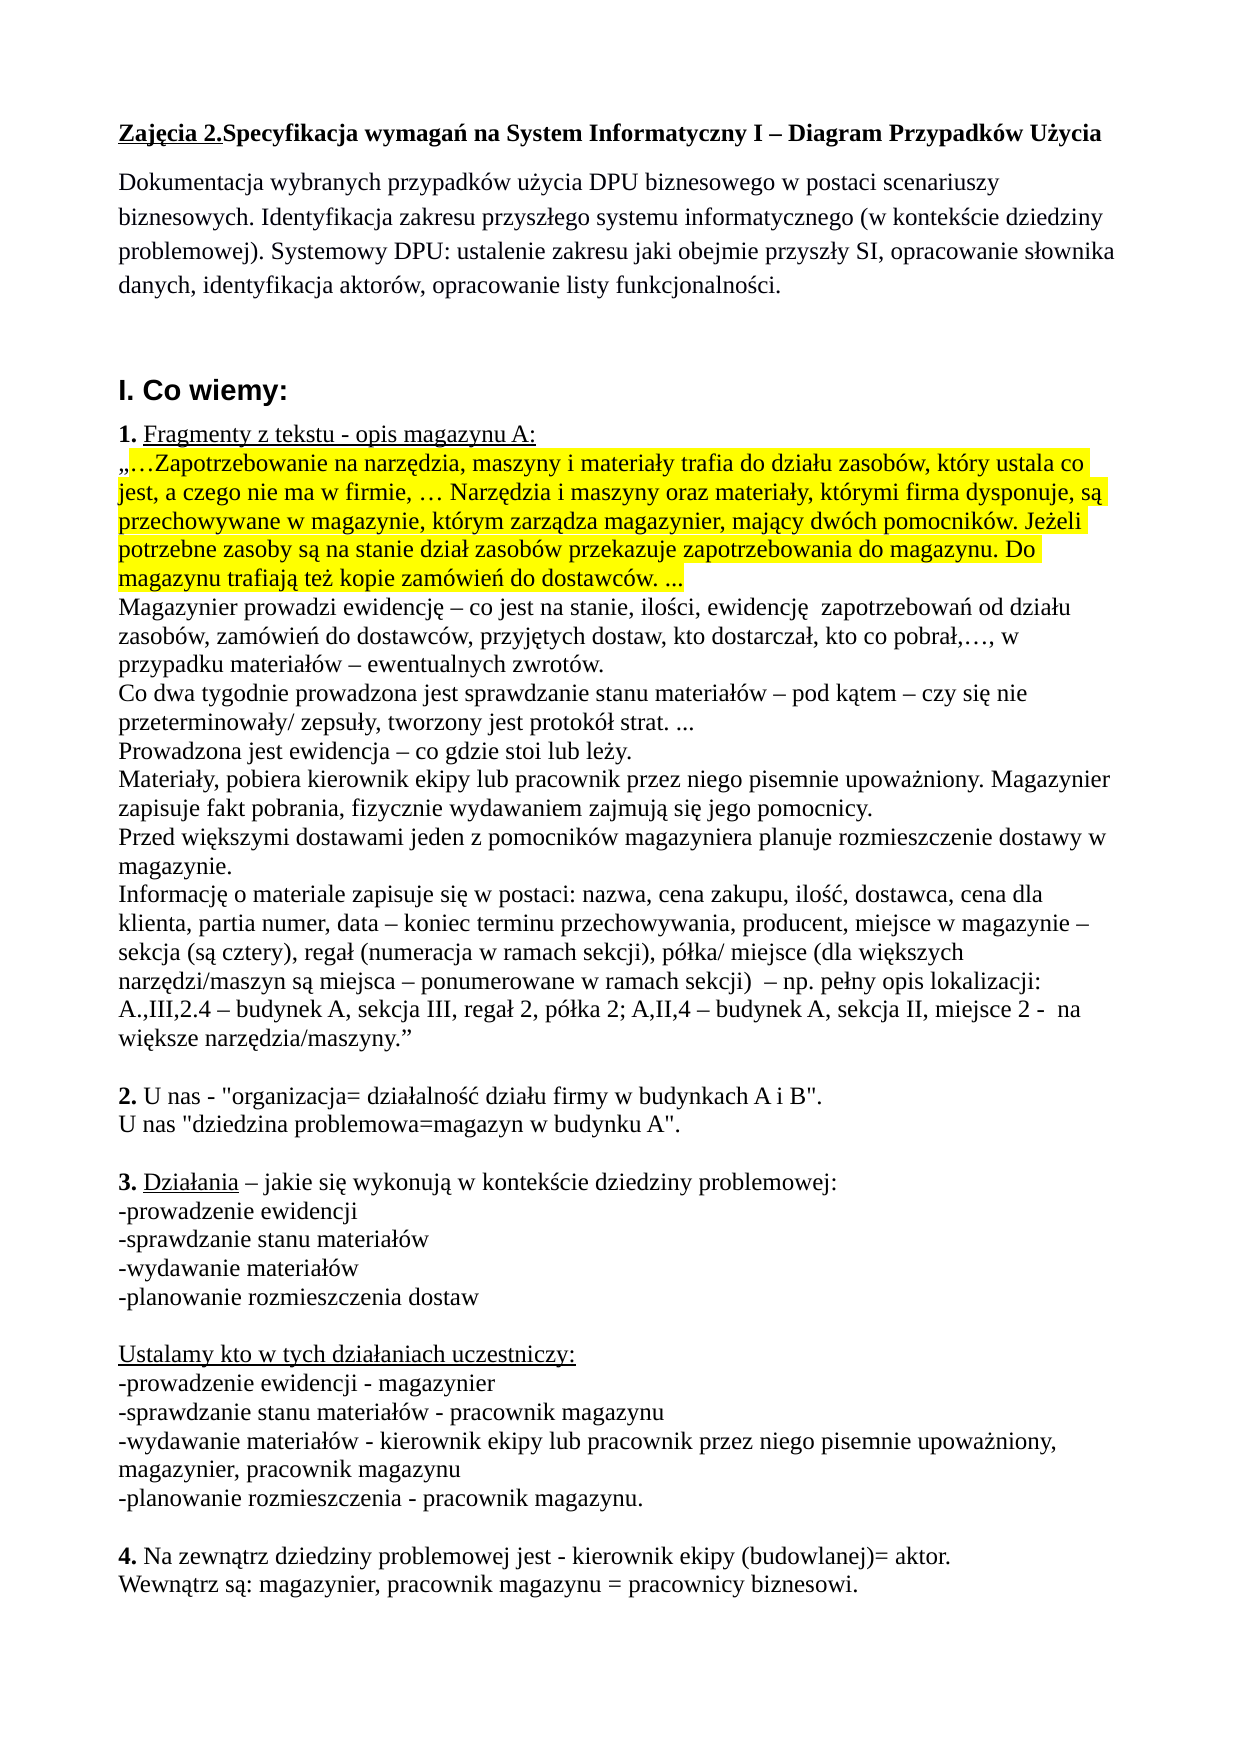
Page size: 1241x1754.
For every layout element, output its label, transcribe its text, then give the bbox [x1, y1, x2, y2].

text -planowanie rozmieszczenia - pracownik magazynu. [118, 1483, 1122, 1512]
text -sprawdzanie stanu materiałów [118, 1224, 1122, 1253]
text „…Zapotrzebowanie na narzędzia, maszyny i materiały trafia do działu zasobów, który ustala co jest, a czego nie ma w firmie, … Narzędzia i maszyny oraz materiały, którymi firma dysponuje, są przechowywane w magazynie, którym zarządza magazynier, mający dwóch pomocników. Jeżeli potrzebne zasoby są na stanie dział zasobów przekazuje zapotrzebowania do magazynu. Do magazynu trafiają też kopie zamówień do dostawców. ... [118, 448, 1122, 592]
text Magazynier prowadzi ewidencję – co jest na stanie, ilości, ewidencję zapotrzebowań od działu zasobów, zamówień do dostawców, przyjętych dostaw, kto dostarczał, kto co pobrał,…, w przypadku materiałów – ewentualnych zwrotów. [118, 592, 1122, 678]
text -planowanie rozmieszczenia dostaw [118, 1282, 1122, 1311]
text 3. Działania – jakie się wykonują w kontekście dziedziny problemowej: [118, 1167, 1122, 1196]
text 2. U nas - "organizacja= działalność działu firmy w budynkach A i B". [118, 1081, 1122, 1109]
text Informację o materiale zapisuje się w postaci: nazwa, cena zakupu, ilość, dostawca, cena dla klienta, partia numer, data – koniec terminu przechowywania, producent, miejsce w magazynie – sekcja (są cztery), regał (numeracja w ramach sekcji), półka/ miejsce (dla większych narzędzi/maszyn są miejsca – ponumerowane w ramach sekcji) – np. pełny opis lokalizacji: A.,III,2.4 – budynek A, sekcja III, regał 2, półka 2; A,II,4 – budynek A, sekcja II, miejsce 2 - na większe narzędzia/maszyny.” [118, 879, 1122, 1052]
text -sprawdzanie stanu materiałów - pracownik magazynu [118, 1397, 1122, 1426]
text -wydawanie materiałów - kierownik ekipy lub pracownik przez niego pisemnie upoważniony, magazynier, pracownik magazynu [118, 1426, 1122, 1483]
text Wewnątrz są: magazynier, pracownik magazynu = pracownicy biznesowi. [118, 1569, 1122, 1598]
text U nas "dziedzina problemowa=magazyn w budynku A". [118, 1109, 1122, 1138]
text -prowadzenie ewidencji [118, 1196, 1122, 1224]
subtitle I. Co wiemy: [118, 373, 1122, 407]
text Dokumentacja wybranych przypadków użycia DPU biznesowego w postaci scenariuszy biznesowych. Identyfikacja zakresu przyszłego systemu informatycznego (w kontekście dziedziny problemowej). Systemowy DPU: ustalenie zakresu jaki obejmie przyszły SI, opracowanie słownika danych, identyfikacja aktorów, opracowanie listy funkcjonalności. [118, 167, 1122, 299]
text 1. Fragmenty z tekstu - opis magazynu A: [118, 419, 1122, 448]
text Ustalamy kto w tych działaniach uczestniczy: [118, 1339, 1122, 1368]
text -prowadzenie ewidencji - magazynier [118, 1368, 1122, 1397]
text -wydawanie materiałów [118, 1253, 1122, 1282]
text 4. Na zewnątrz dziedziny problemowej jest - kierownik ekipy (budowlanej)= aktor. [118, 1541, 1122, 1569]
text Przed większymi dostawami jeden z pomocników magazyniera planuje rozmieszczenie dostawy w magazynie. [118, 822, 1122, 879]
text Co dwa tygodnie prowadzona jest sprawdzanie stanu materiałów – pod kątem – czy się nie przeterminowały/ zepsuły, tworzony jest protokół strat. ... [118, 678, 1122, 736]
text Prowadzona jest ewidencja – co gdzie stoi lub leży. [118, 736, 1122, 764]
text Materiały, pobiera kierownik ekipy lub pracownik przez niego pisemnie upoważniony. Magazynier zapisuje fakt pobrania, fizycznie wydawaniem zajmują się jego pomocnicy. [118, 764, 1122, 822]
text Zajęcia 2.Specyfikacja wymagań na System Informatyczny I – Diagram Przypadków Użycia [118, 118, 1122, 147]
